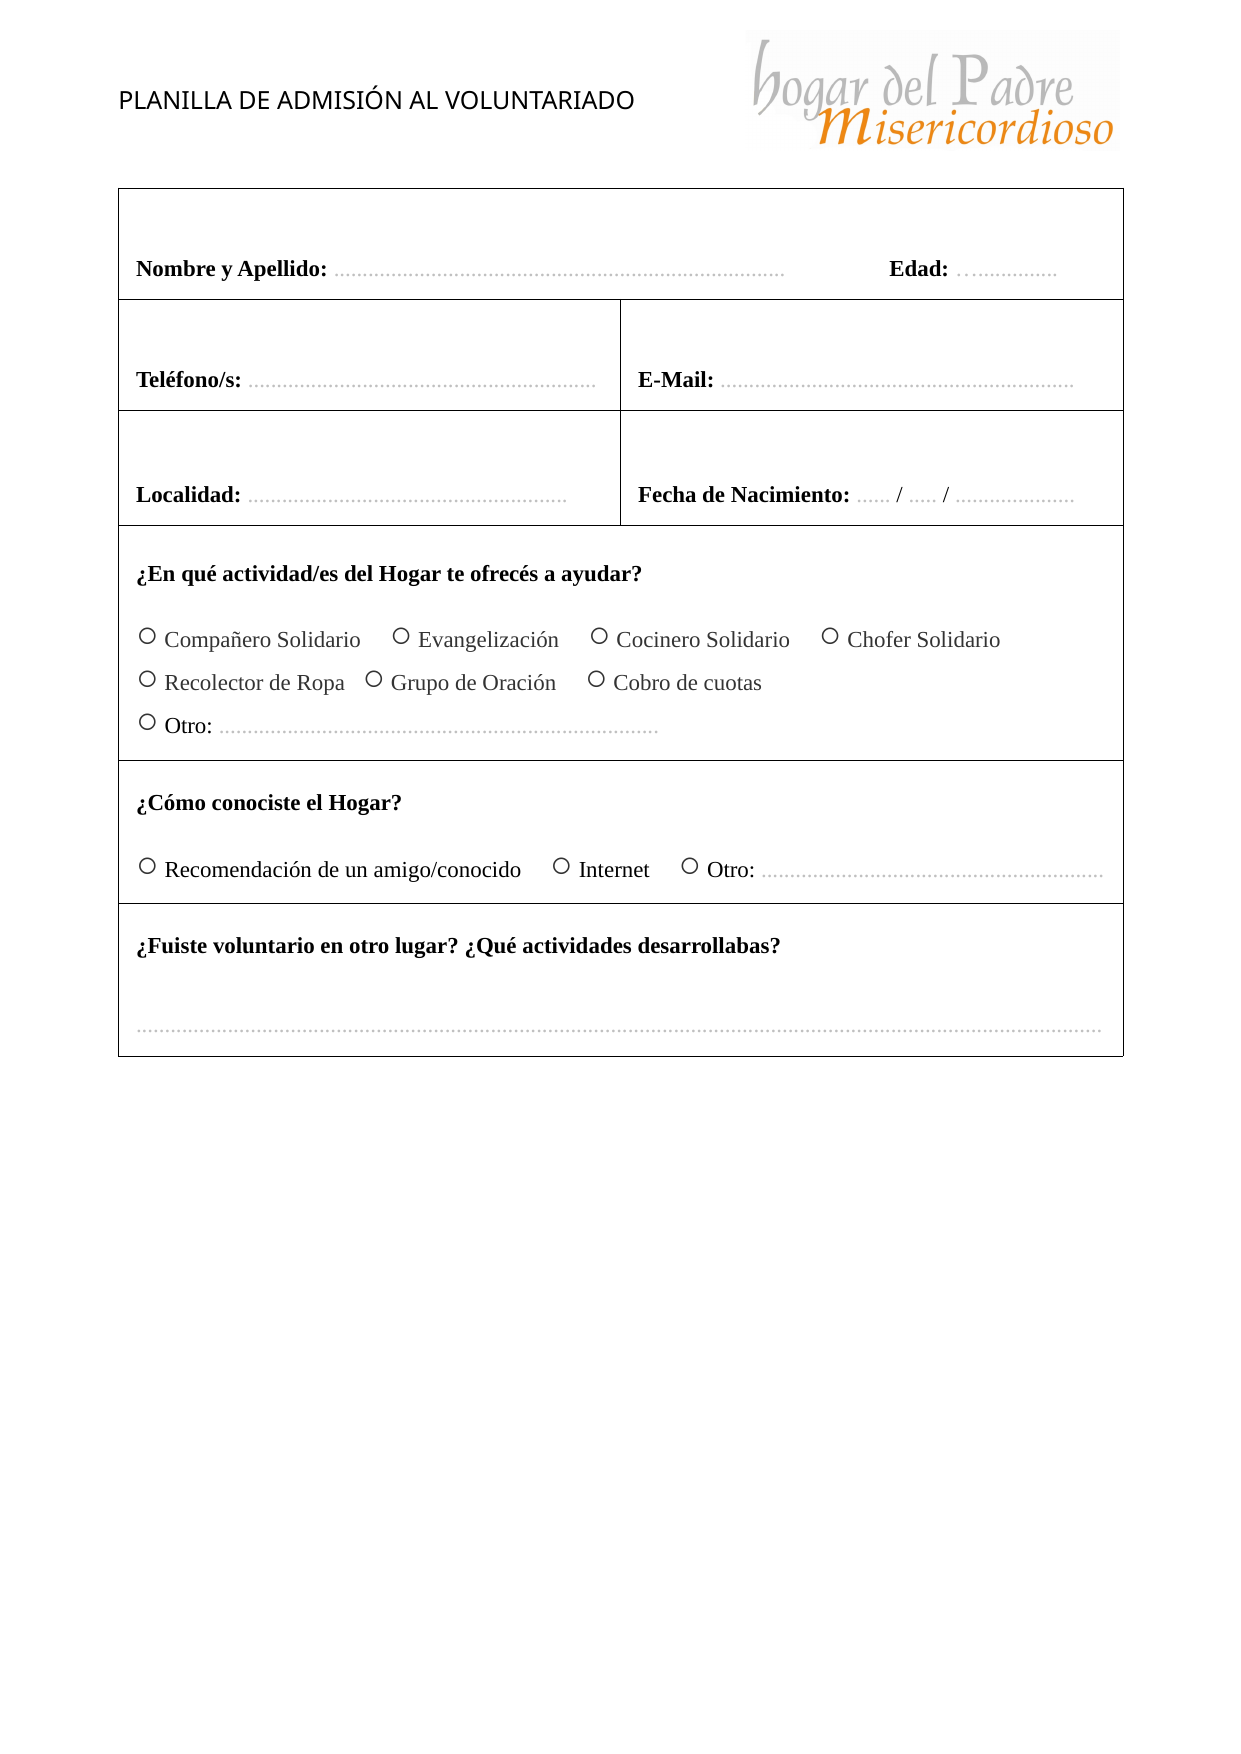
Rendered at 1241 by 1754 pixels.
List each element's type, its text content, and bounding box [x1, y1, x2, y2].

table_cell ¿Cómo conociste el Hogar? ○ Recomendación de un amigo/conocido ○ Internet ○ Otro: ............................................................ [119, 761, 1123, 903]
table_header Nombre y Apellido: ............................................................................... Edad: ….............. [119, 189, 1123, 299]
table_cell ¿Fuiste voluntario en otro lugar? ¿Qué actividades desarrollabas? ......................................................................................................................................................................... [119, 904, 1123, 1056]
table_cell Localidad: ........................................................ [119, 411, 620, 525]
table_cell Teléfono/s: ............................................................. [119, 300, 620, 410]
table_cell ¿En qué actividad/es del Hogar te ofrecés a ayudar? ○ Compañero Solidario ○ Evangelización ○ Cocinero Solidario ○ Chofer Solidario ○ Recolector de Ropa ○ Grupo de Oración ○ Cobro de cuotas ○ Otro: ............................................................................. [119, 526, 1123, 760]
table_cell Fecha de Nacimiento: ...... / ..... / ..................... [621, 411, 1123, 525]
table_cell E-Mail: .............................................................. [621, 300, 1123, 410]
picture [744, 30, 1120, 151]
